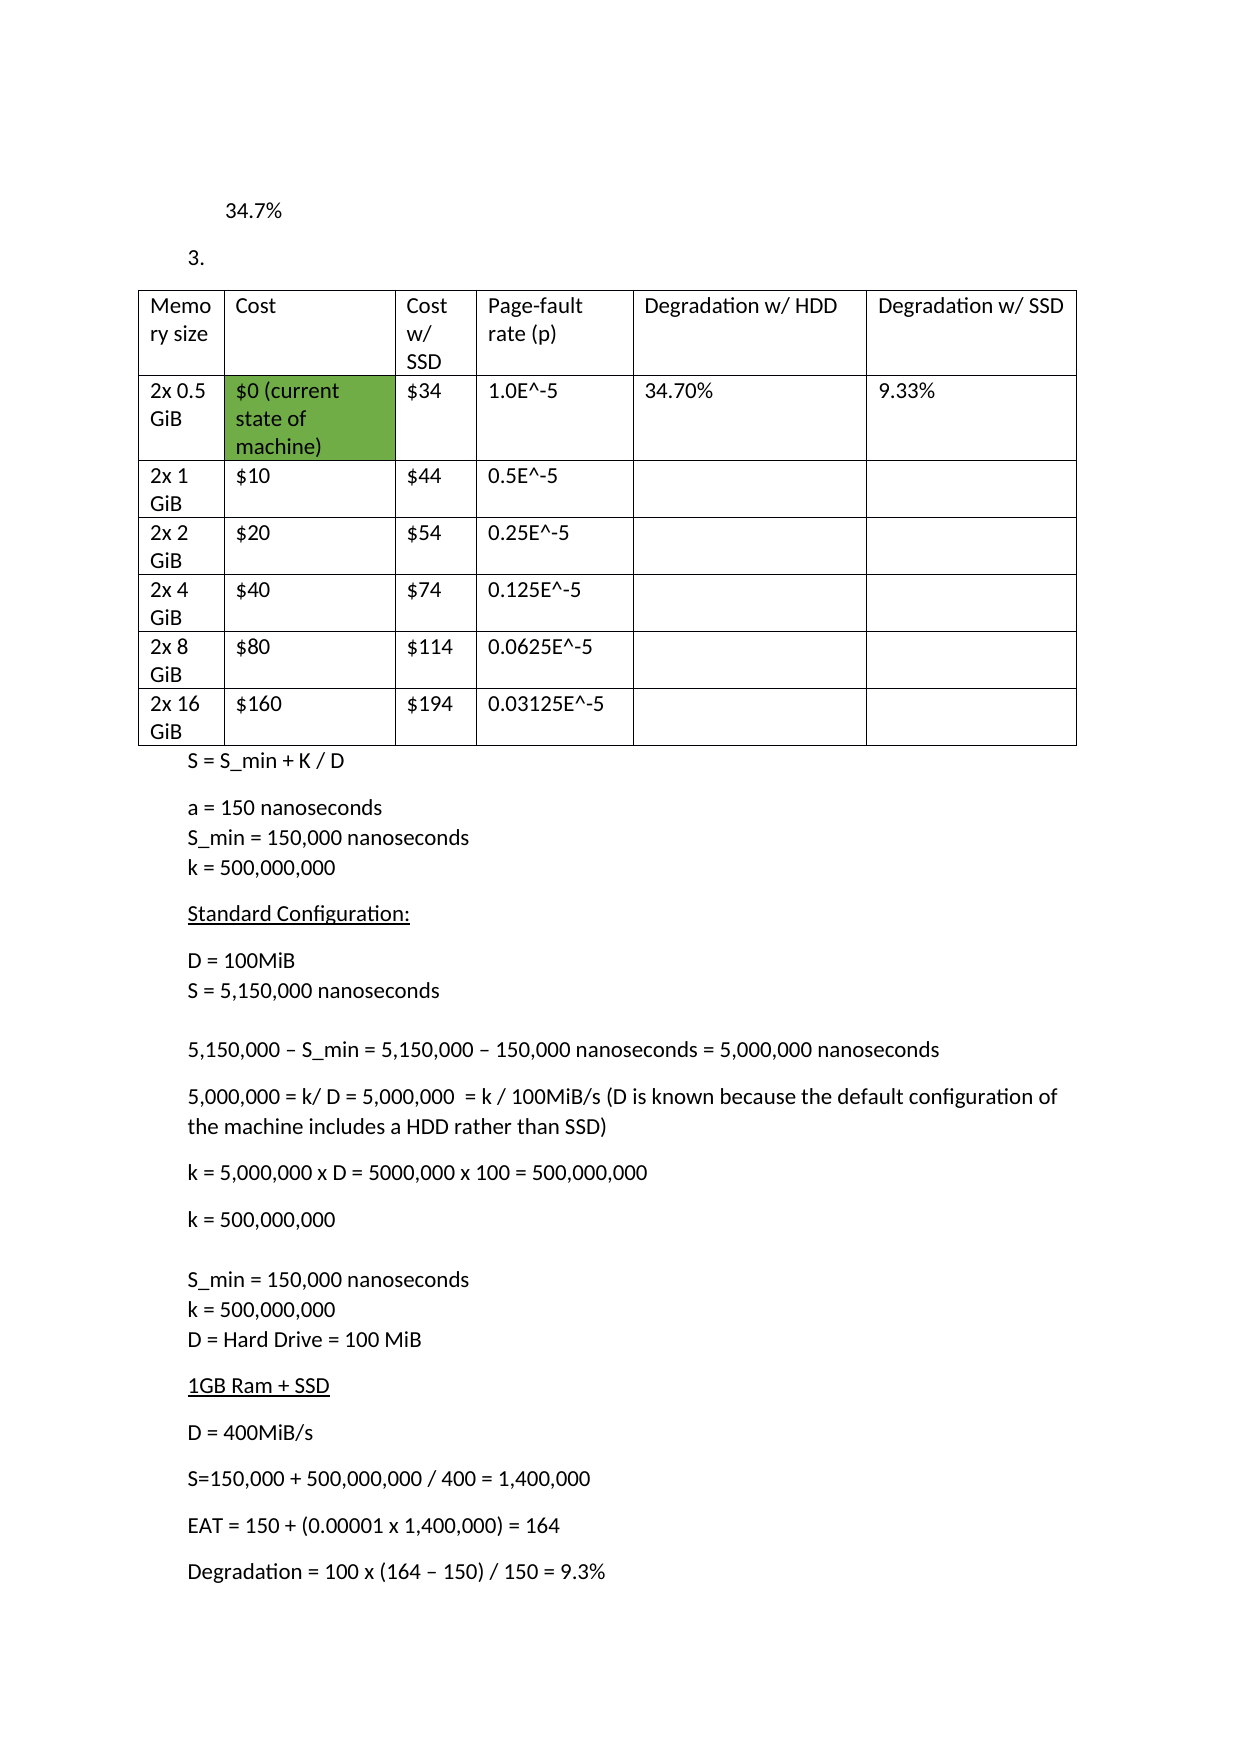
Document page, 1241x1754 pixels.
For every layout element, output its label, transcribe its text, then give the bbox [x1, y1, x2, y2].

table_cell 1.0E^-5 [477, 376, 633, 460]
text 5,000,000 = k/ D = 5,000,000 = k / 100MiB/s (D is known because the default configuration of the machine includes a HDD rather than SSD) [187, 1082, 1090, 1140]
table_cell 2x 1 GiB [139, 461, 224, 517]
table_cell 34.70% [634, 376, 866, 460]
text k = 5,000,000 x D = 5000,000 x 100 = 500,000,000 [187, 1158, 1090, 1187]
text D = 100MiB S = 5,150,000 nanoseconds 5,150,000 – S_min = 5,150,000 – 150,000 nanoseconds = 5,000,000 nanoseconds [187, 946, 1090, 1063]
table_cell $74 [396, 575, 476, 631]
table_cell $40 [225, 575, 395, 631]
table_cell $160 [225, 689, 395, 745]
table_cell $34 [396, 376, 476, 460]
text k = 500,000,000 S_min = 150,000 nanoseconds k = 500,000,000 D = Hard Drive = 100 MiB [187, 1205, 1090, 1353]
table_cell 2x 16 GiB [139, 689, 224, 745]
text EAT = 150 + (0.00001 x 1,400,000) = 164 [187, 1511, 1090, 1539]
table_header Degradation w/ SSD [867, 291, 1076, 375]
list 34.7% [225, 197, 1090, 224]
table_header Memory size [139, 291, 224, 375]
table_header Cost w/ SSD [396, 291, 476, 375]
table_cell [867, 689, 1076, 745]
table_cell 0.125E^-5 [477, 575, 633, 631]
table_cell 0.5E^-5 [477, 461, 633, 517]
table_cell 9.33% [867, 376, 1076, 460]
table_cell 0.25E^-5 [477, 518, 633, 574]
table_cell 2x 8 GiB [139, 632, 224, 688]
table_header Degradation w/ HDD [634, 291, 866, 375]
table_cell 2x 0.5 GiB [139, 376, 224, 460]
table_cell 2x 4 GiB [139, 575, 224, 631]
text D = 400MiB/s [187, 1418, 1090, 1446]
table_cell $0 (current state of machine) [225, 376, 395, 460]
text Standard Configuration: [187, 899, 1090, 927]
table_header Page-fault rate (p) [477, 291, 633, 375]
table_cell [634, 461, 866, 517]
table_cell [867, 461, 1076, 517]
table_cell $114 [396, 632, 476, 688]
text a = 150 nanoseconds S_min = 150,000 nanoseconds k = 500,000,000 [187, 793, 1090, 881]
table_cell [634, 632, 866, 688]
table_cell [634, 518, 866, 574]
table_cell [867, 518, 1076, 574]
table_cell $10 [225, 461, 395, 517]
table_cell 0.0625E^-5 [477, 632, 633, 688]
table_cell $20 [225, 518, 395, 574]
table_cell [867, 575, 1076, 631]
text S=150,000 + 500,000,000 / 400 = 1,400,000 [187, 1464, 1090, 1492]
table_header Cost [225, 291, 395, 375]
table_cell [867, 632, 1076, 688]
table_cell [634, 689, 866, 745]
table_cell $80 [225, 632, 395, 688]
table_cell [634, 575, 866, 631]
table_cell $44 [396, 461, 476, 517]
table_cell $54 [396, 518, 476, 574]
text Degradation = 100 x (164 – 150) / 150 = 9.3% [187, 1557, 1090, 1586]
text S = S_min + K / D [187, 746, 1090, 774]
table_cell 0.03125E^-5 [477, 689, 633, 745]
text 1GB Ram + SSD [187, 1371, 1090, 1399]
table_cell 2x 2 GiB [139, 518, 224, 574]
table_cell $194 [396, 689, 476, 745]
